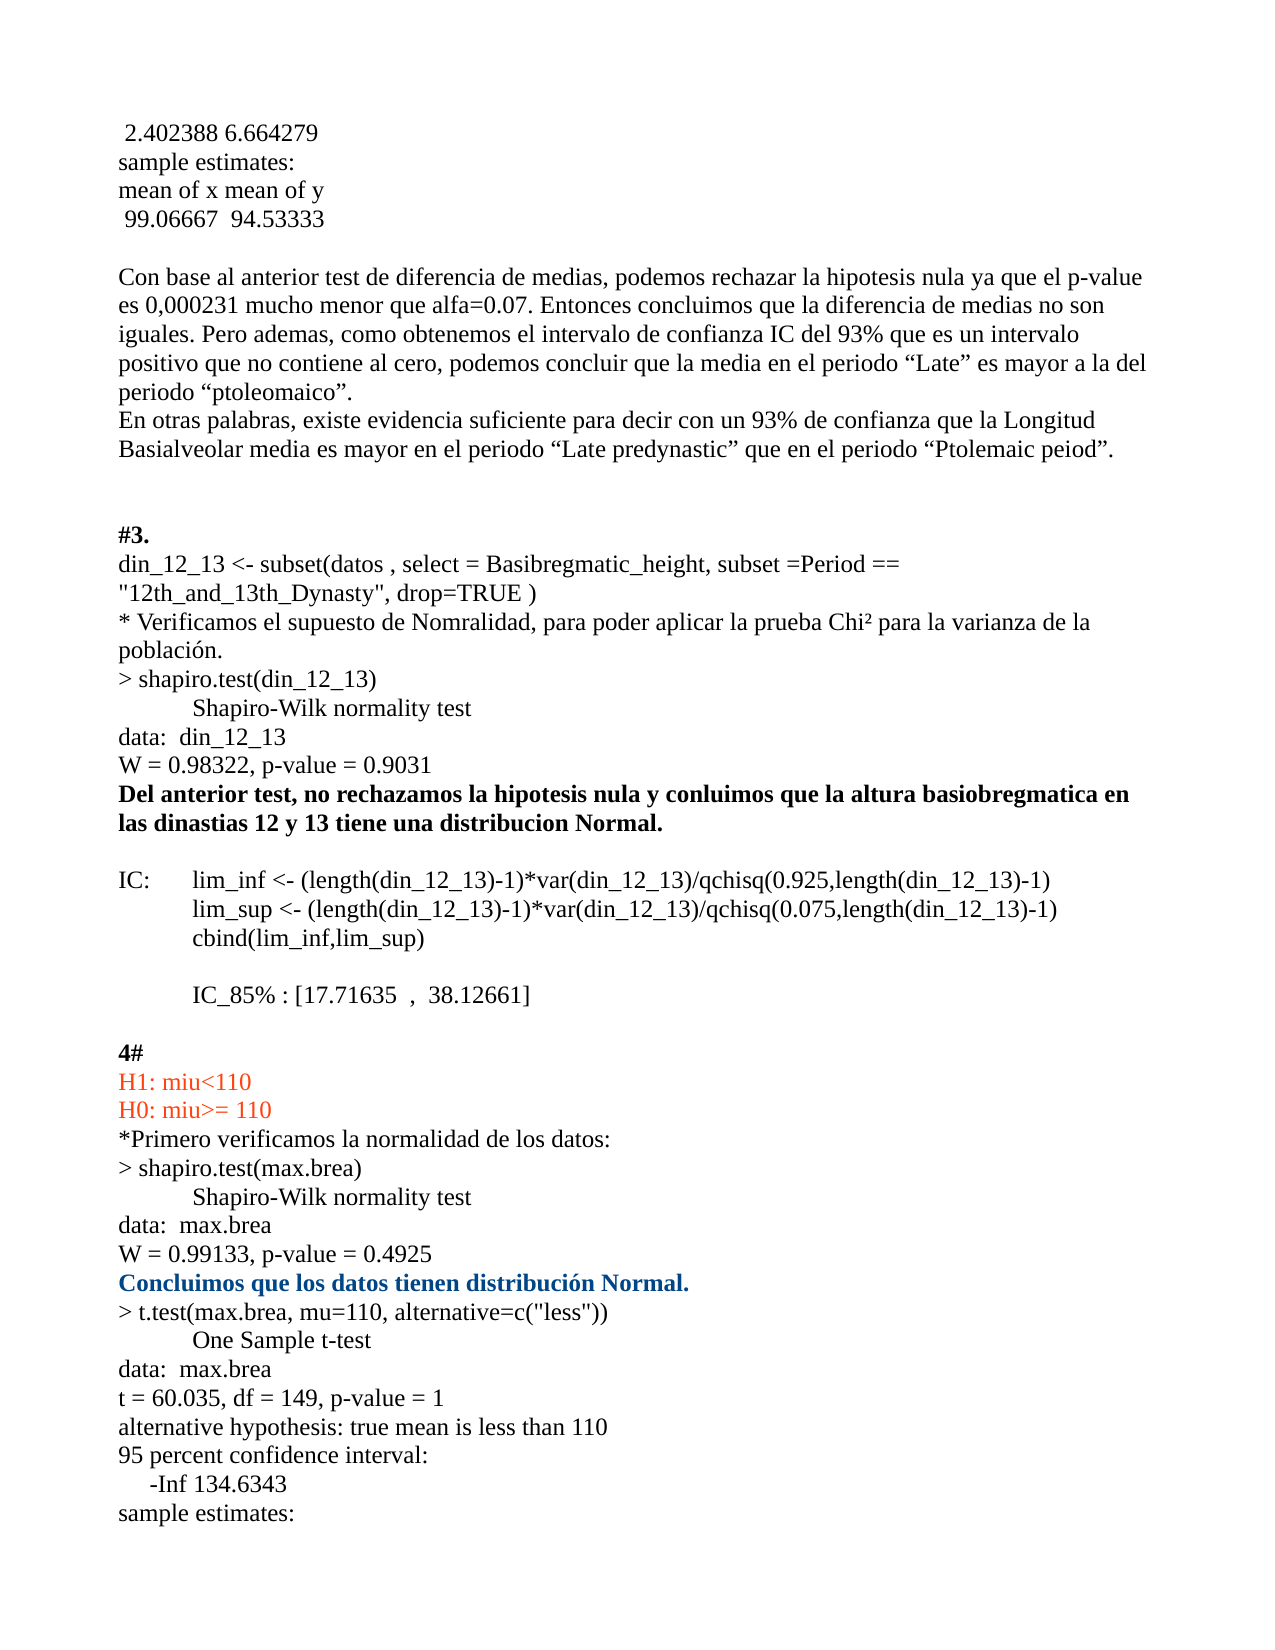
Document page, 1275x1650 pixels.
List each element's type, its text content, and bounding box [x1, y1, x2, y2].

text t = 60.035, df = 149, p-value = 1 [118, 1383, 1157, 1412]
text data: din_12_13 [118, 722, 1157, 751]
text IC: lim_inf <- (length(din_12_13)-1)*var(din_12_13)/qchisq(0.925,length(din_12_13)-1) [118, 866, 1157, 894]
text sample estimates: [118, 147, 1157, 176]
text *Primero verificamos la normalidad de los datos: [118, 1124, 1157, 1153]
text > shapiro.test(max.brea) [118, 1153, 1157, 1182]
text -Inf 134.6343 [118, 1469, 1157, 1498]
text IC_85% : [17.71635 , 38.12661] [118, 981, 1157, 1009]
text > t.test(max.brea, mu=110, alternative=c("less")) [118, 1297, 1157, 1326]
text data: max.brea [118, 1354, 1157, 1383]
text > shapiro.test(din_12_13) [118, 664, 1157, 693]
text One Sample t-test [118, 1326, 1157, 1354]
text #3. [118, 521, 1157, 549]
text Shapiro-Wilk normality test [118, 693, 1157, 722]
text Shapiro-Wilk normality test [118, 1182, 1157, 1211]
text H0: miu>= 110 [118, 1096, 1157, 1124]
text 95 percent confidence interval: [118, 1441, 1157, 1469]
text lim_sup <- (length(din_12_13)-1)*var(din_12_13)/qchisq(0.075,length(din_12_13)-1) [118, 894, 1157, 923]
text Del anterior test, no rechazamos la hipotesis nula y conluimos que la altura basiobregmatica en las dinastias 12 y 13 tiene una distribucion Normal. [118, 779, 1157, 837]
text 2.402388 6.664279 [118, 118, 1157, 147]
text En otras palabras, existe evidencia suficiente para decir con un 93% de confianza que la Longitud Basialveolar media es mayor en el periodo “Late predynastic” que en el periodo “Ptolemaic peiod”. [118, 406, 1157, 463]
text data: max.brea [118, 1211, 1157, 1239]
text sample estimates: [118, 1498, 1157, 1527]
text Con base al anterior test de diferencia de medias, podemos rechazar la hipotesis nula ya que el p-value es 0,000231 mucho menor que alfa=0.07. Entonces concluimos que la diferencia de medias no son iguales. Pero ademas, como obtenemos el intervalo de confianza IC del 93% que es un intervalo positivo que no contiene al cero, podemos concluir que la media en el periodo “Late” es mayor a la del periodo “ptoleomaico”. [118, 262, 1157, 406]
text Concluimos que los datos tienen distribución Normal. [118, 1268, 1157, 1297]
text mean of x mean of y [118, 176, 1157, 204]
text H1: miu<110 [118, 1067, 1157, 1096]
text cbind(lim_inf,lim_sup) [118, 923, 1157, 952]
text W = 0.99133, p-value = 0.4925 [118, 1239, 1157, 1268]
text din_12_13 <- subset(datos , select = Basibregmatic_height, subset =Period == "12th_and_13th_Dynasty", drop=TRUE ) [118, 549, 1157, 607]
text * Verificamos el supuesto de Nomralidad, para poder aplicar la prueba Chi² para la varianza de la población. [118, 607, 1157, 664]
text 99.06667 94.53333 [118, 204, 1157, 233]
text W = 0.98322, p-value = 0.9031 [118, 751, 1157, 779]
text alternative hypothesis: true mean is less than 110 [118, 1412, 1157, 1441]
text 4# [118, 1038, 1157, 1067]
